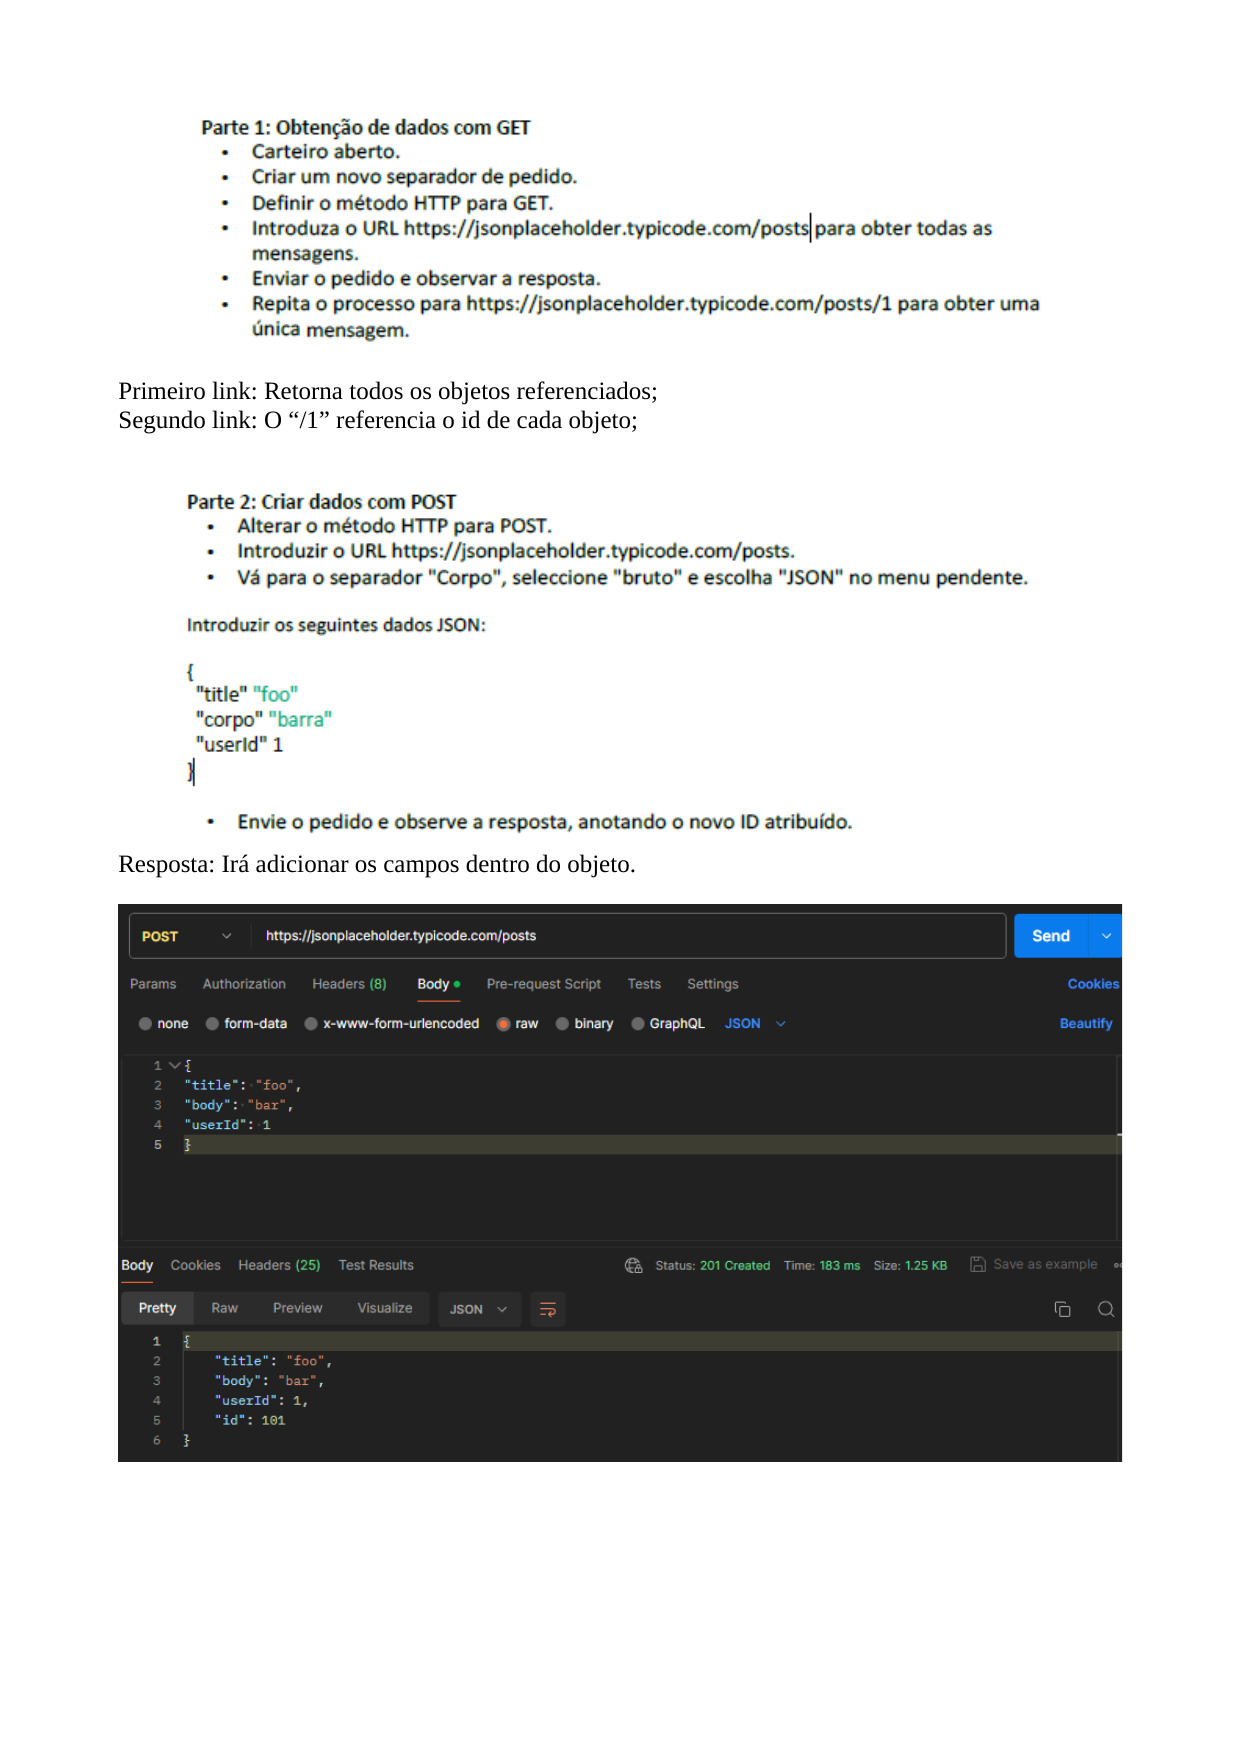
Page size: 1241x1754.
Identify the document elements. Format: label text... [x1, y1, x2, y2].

text Resposta: Irá adicionar os campos dentro do objeto. [118, 462, 1122, 877]
picture [173, 481, 1046, 849]
text Primeiro link: Retorna todos os objetos referenciados; [118, 376, 1122, 405]
picture [189, 105, 1051, 348]
text Segundo link: O “/1” referencia o id de cada objeto; [118, 405, 1122, 434]
picture [118, 904, 1123, 1462]
